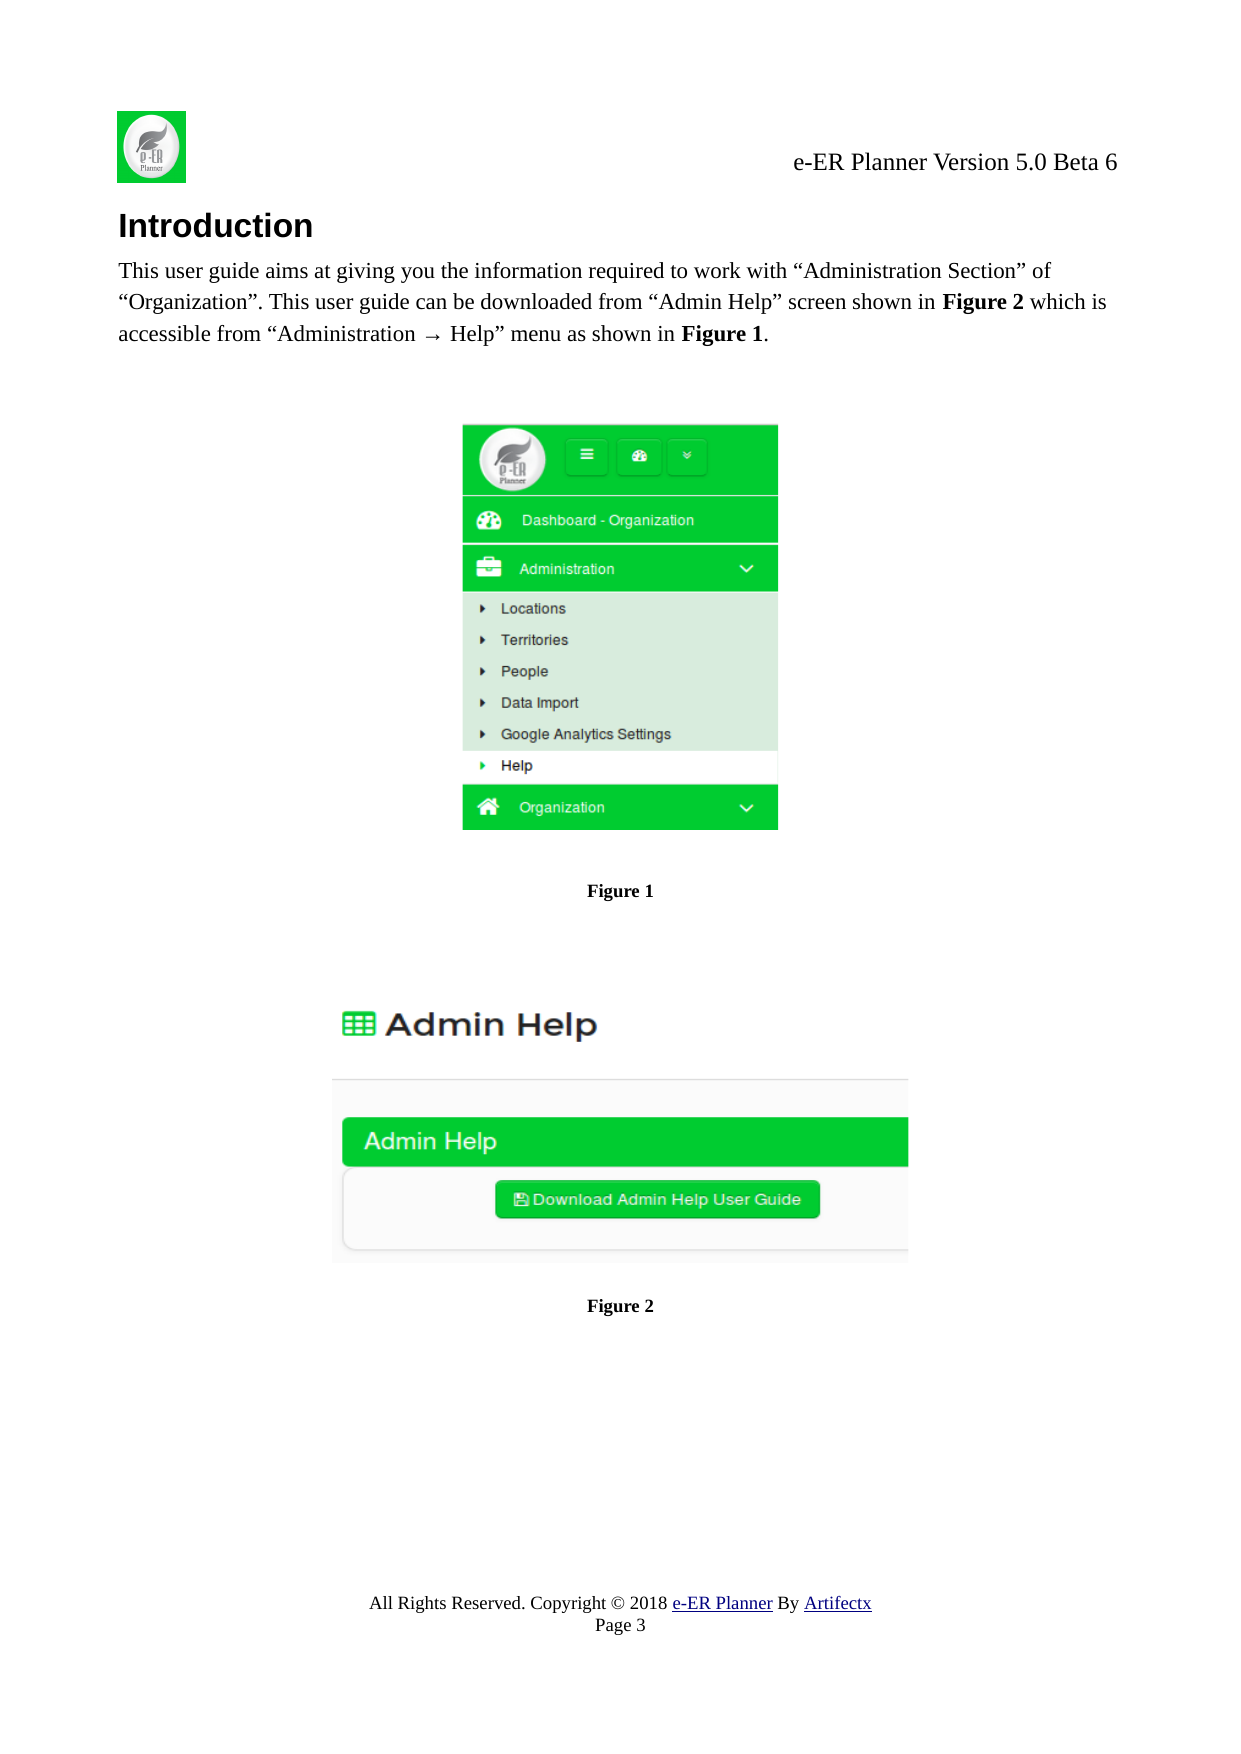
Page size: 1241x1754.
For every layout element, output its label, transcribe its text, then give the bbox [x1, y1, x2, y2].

text Figure 2 [118, 1295, 1122, 1317]
text This user guide aims at giving you the information required to work with “Administration Section” of “Organization”. This user guide can be downloaded from “Admin Help” screen shown in Figure 2 which is accessible from “Administration → Help” menu as shown in Figure 1. [118, 257, 1122, 346]
text Figure 1 [118, 880, 1122, 901]
picture [462, 423, 779, 830]
subtitle Introduction [118, 206, 1122, 244]
picture [117, 111, 186, 183]
picture [332, 1001, 909, 1263]
